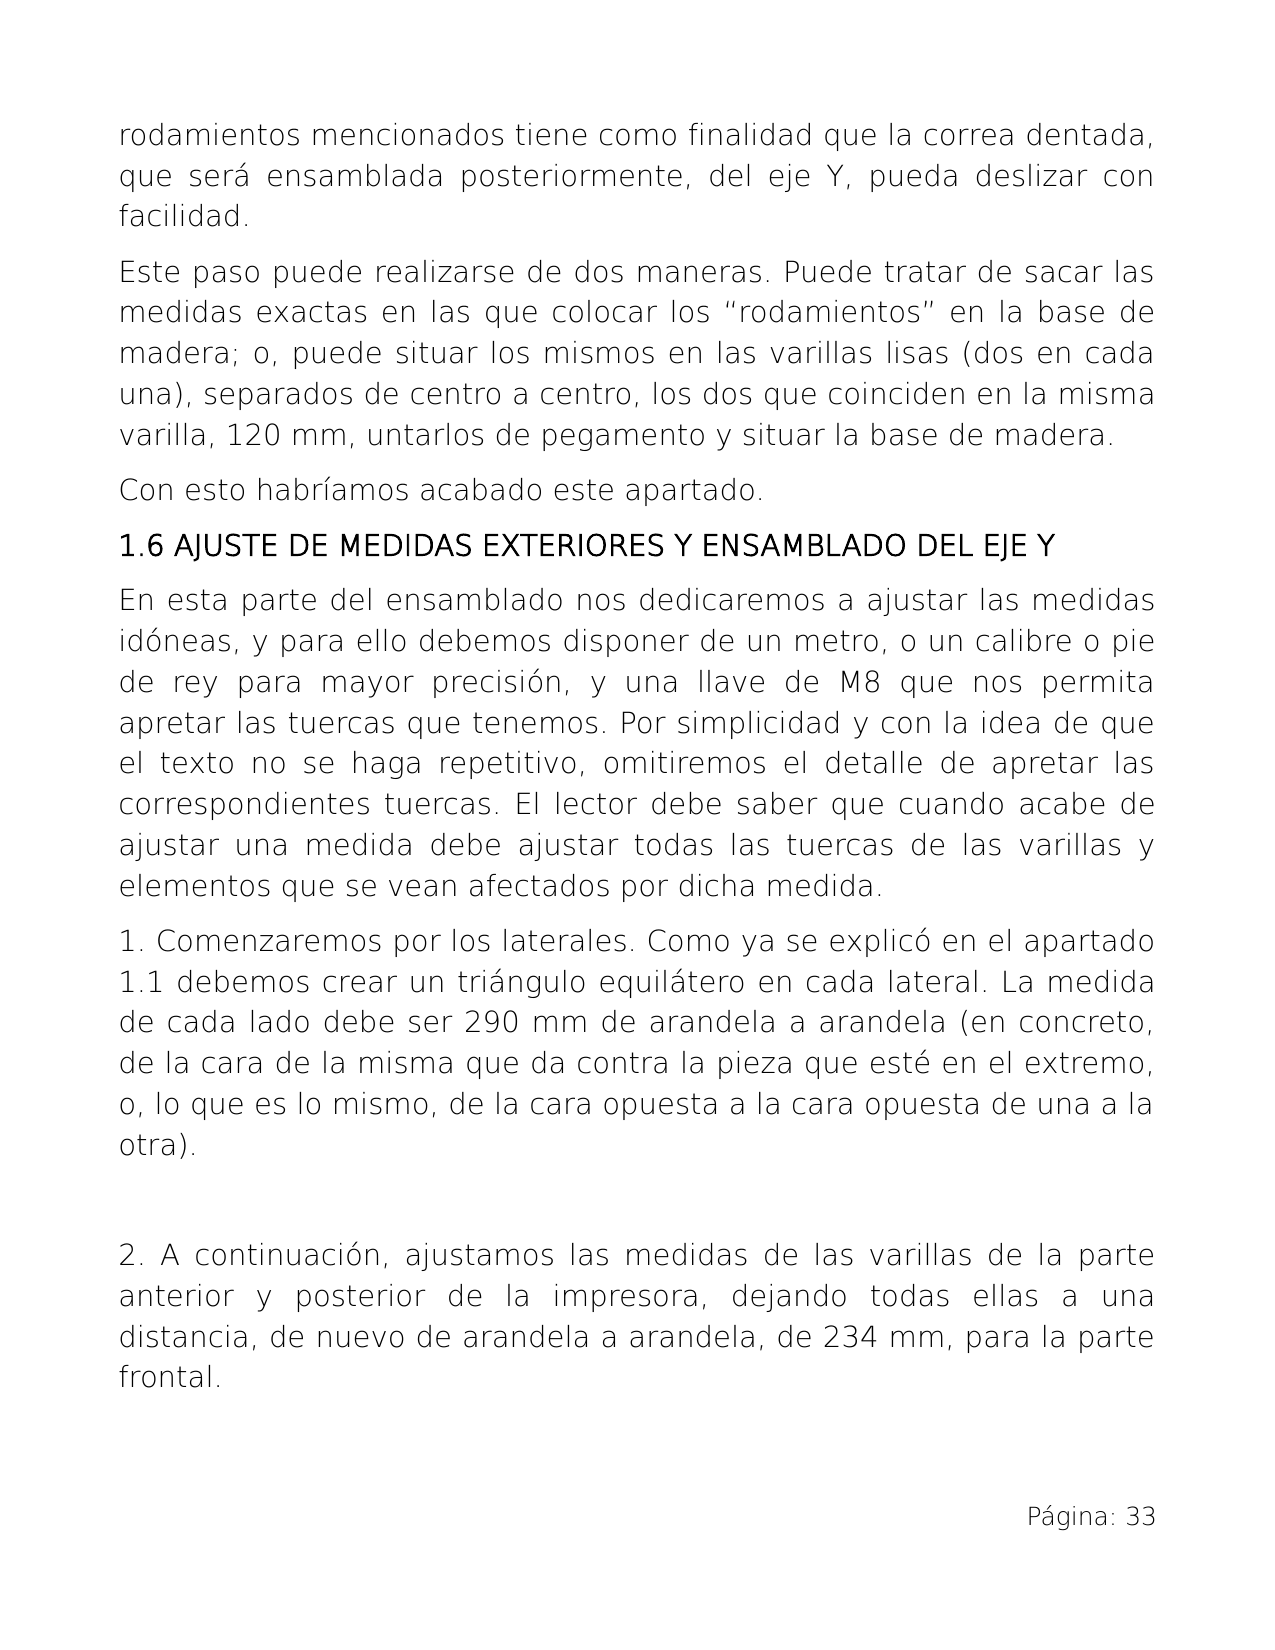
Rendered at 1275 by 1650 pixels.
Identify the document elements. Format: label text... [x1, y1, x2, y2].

text 2. A continuación, ajustamos las medidas de las varillas de la parte anterior y posterior de la impresora, dejando todas ellas a una distancia, de nuevo de arandela a arandela, de 234 mm, para la parte frontal. [118, 1238, 1157, 1394]
text 1. Comenzaremos por los laterales. Como ya se explicó en el apartado 1.1 debemos crear un triángulo equilátero en cada lateral. La medida de cada lado debe ser 290 mm de arandela a arandela (en concreto, de la cara de la misma que da contra la pieza que esté en el extremo, o, lo que es lo mismo, de la cara opuesta a la cara opuesta de una a la otra). [118, 924, 1157, 1162]
text En esta parte del ensamblado nos dedicaremos a ajustar las medidas idóneas, y para ello debemos disponer de un metro, o un calibre o pie de rey para mayor precisión, y una llave de M8 que nos permita apretar las tuercas que tenemos. Por simplicidad y con la idea de que el texto no se haga repetitivo, omitiremos el detalle de apretar las correspondientes tuercas. El lector debe saber que cuando acabe de ajustar una medida debe ajustar todas las tuercas de las varillas y elementos que se vean afectados por dicha medida. [118, 584, 1157, 903]
text 1.6 AJUSTE DE MEDIDAS EXTERIORES Y ENSAMBLADO DEL EJE Y [118, 528, 1157, 562]
text rodamientos mencionados tiene como finalidad que la correa dentada, que será ensamblada posteriormente, del eje Y, pueda deslizar con facilidad. [118, 118, 1157, 233]
text Este paso puede realizarse de dos maneras. Puede tratar de sacar las medidas exactas en las que colocar los “rodamientos” en la base de madera; o, puede situar los mismos en las varillas lisas (dos en cada una), separados de centro a centro, los dos que coinciden en la misma varilla, 120 mm, untarlos de pegamento y situar la base de madera. [118, 255, 1157, 452]
text Con esto habríamos acabado este apartado. [118, 473, 1157, 507]
